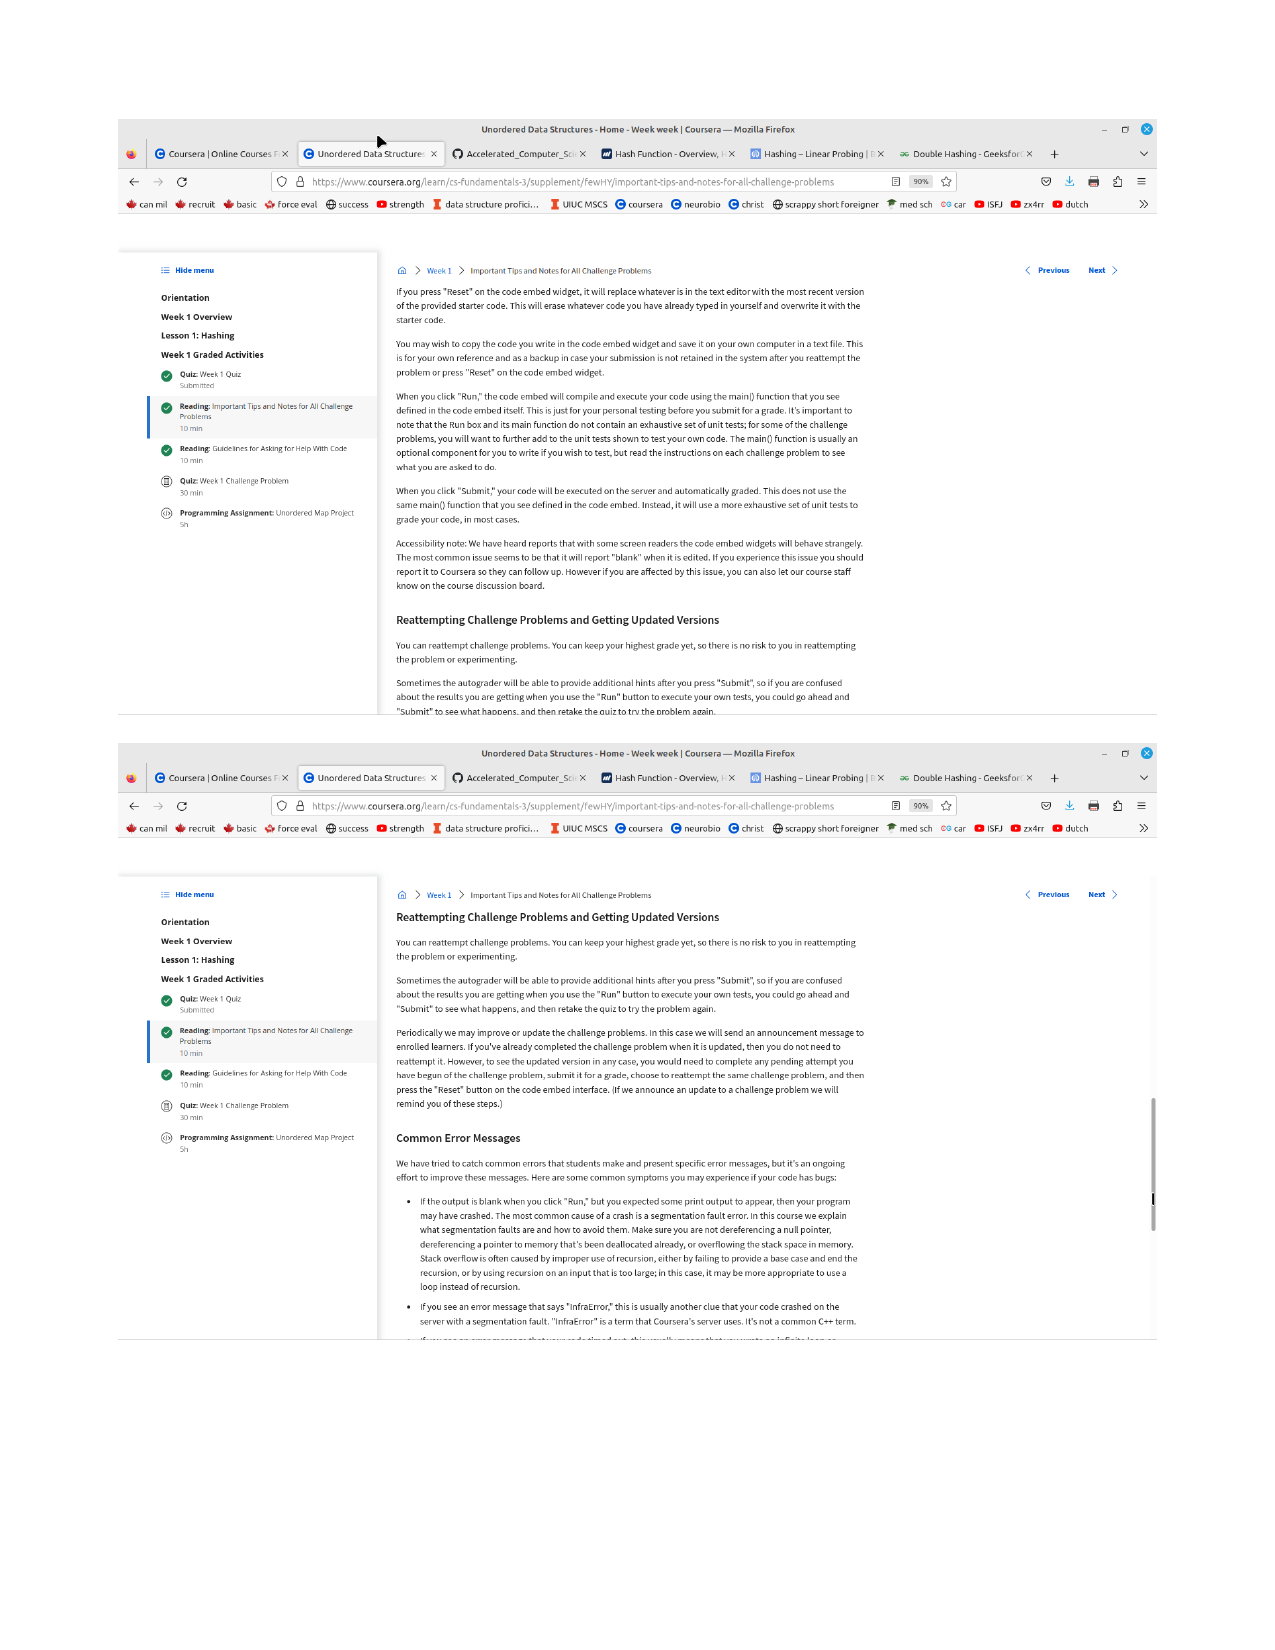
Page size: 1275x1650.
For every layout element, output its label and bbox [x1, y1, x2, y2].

picture [118, 119, 1157, 715]
picture [118, 743, 1157, 1340]
